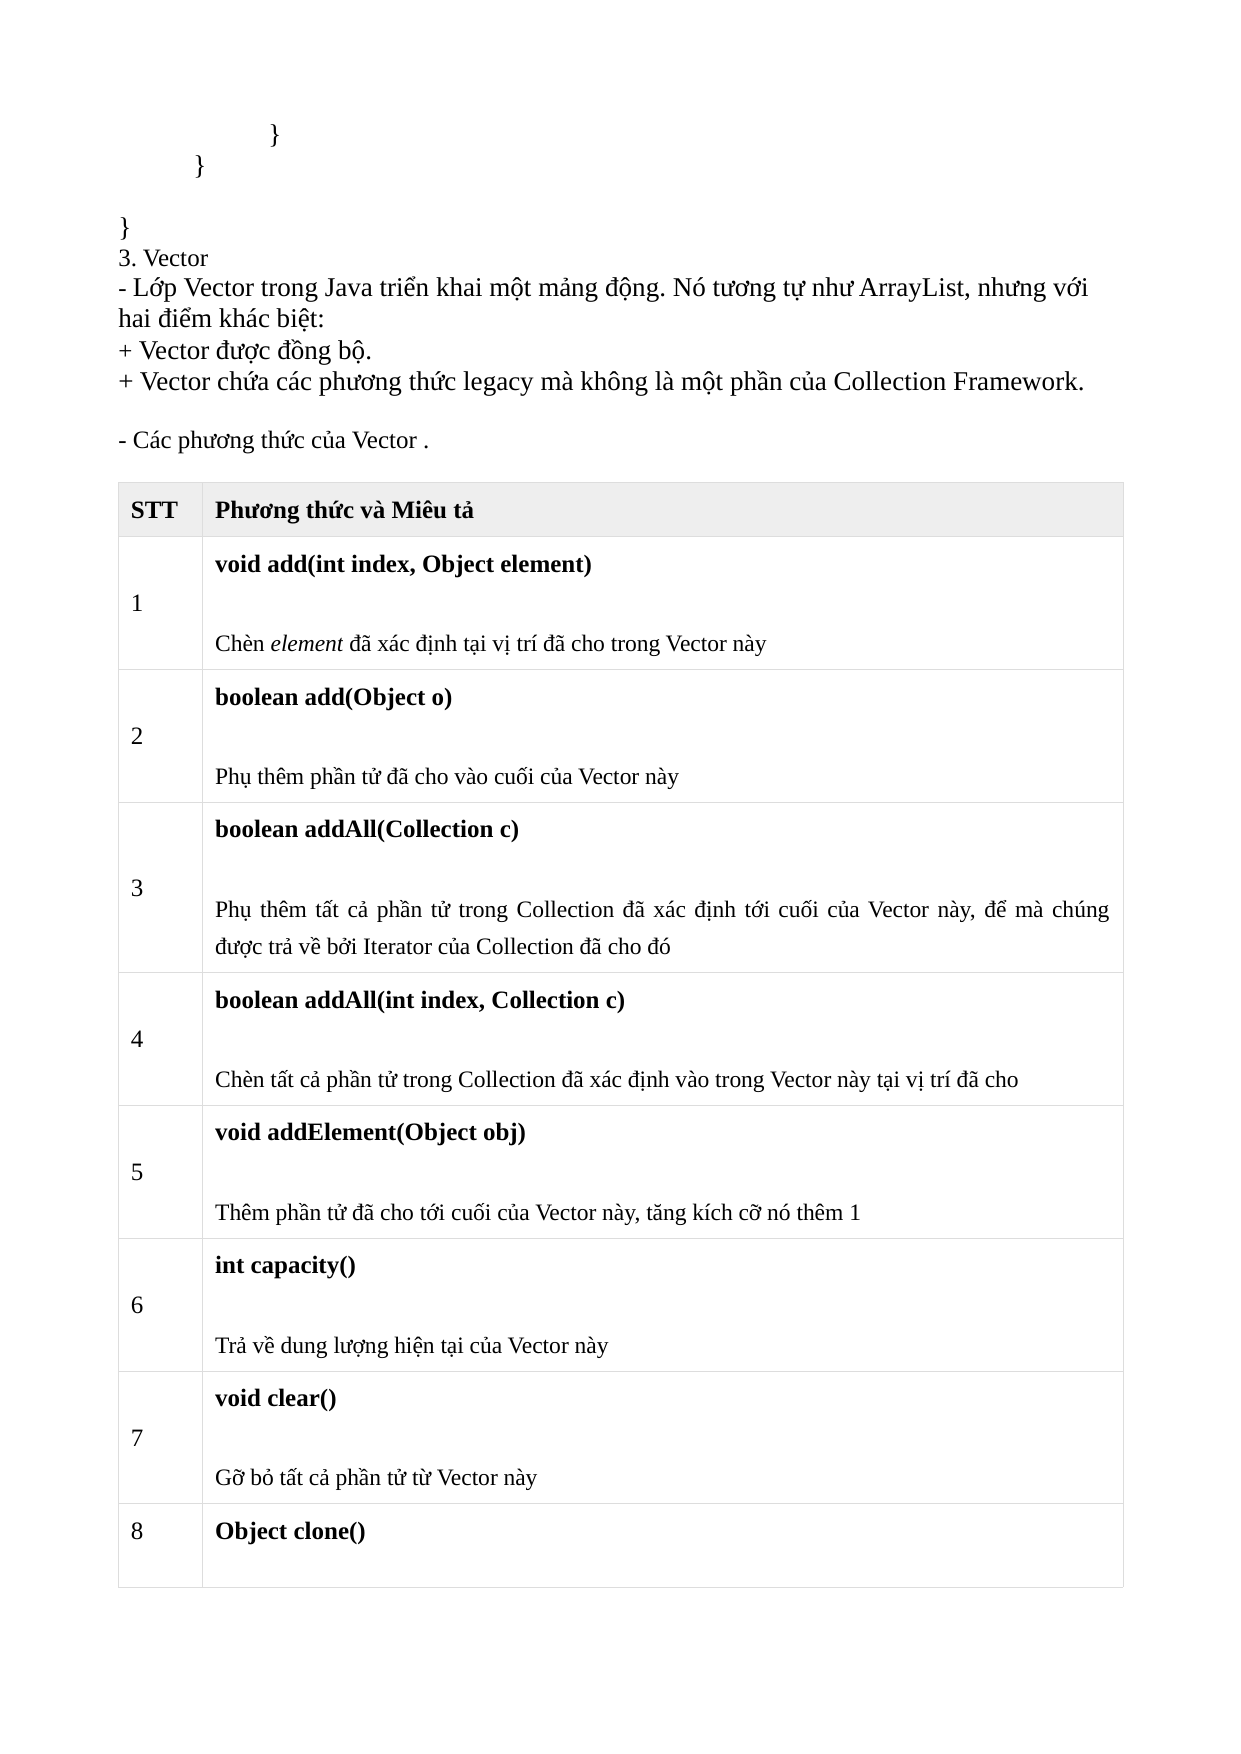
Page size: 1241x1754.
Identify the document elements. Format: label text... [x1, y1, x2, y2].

table_cell Object clone() [203, 1504, 1123, 1587]
table_cell void clear() Gỡ bỏ tất cả phần tử từ Vector này [203, 1372, 1123, 1503]
table_cell 4 [119, 973, 202, 1105]
text } [118, 118, 1122, 149]
text 3. Vector [118, 243, 1122, 271]
table_cell int capacity() Trả về dung lượng hiện tại của Vector này [203, 1239, 1123, 1371]
table_cell boolean addAll(int index, Collection c) Chèn tất cả phần tử trong Collection đã xác định vào trong Vector này tại vị trí đã cho [203, 973, 1123, 1105]
table_header Phương thức và Miêu tả [203, 483, 1123, 536]
text } [118, 149, 1122, 180]
table_cell boolean add(Object o) Phụ thêm phần tử đã cho vào cuối của Vector này [203, 670, 1123, 802]
text - Các phương thức của Vector . [118, 425, 1122, 453]
table_cell 8 [119, 1504, 202, 1587]
text - Lớp Vector trong Java triển khai một mảng động. Nó tương tự như ArrayList, nhưng với hai điểm khác biệt: [118, 271, 1122, 334]
table_cell 2 [119, 670, 202, 802]
table_cell boolean addAll(Collection c) Phụ thêm tất cả phần tử trong Collection đã xác định tới cuối của Vector này, để mà chúng được trả về bởi Iterator của Collection đã cho đó [203, 803, 1123, 972]
text } [118, 212, 1122, 243]
table_cell 5 [119, 1106, 202, 1238]
table_cell 3 [119, 803, 202, 972]
table_header STT [119, 483, 202, 536]
table_cell 7 [119, 1372, 202, 1503]
text + Vector chứa các phương thức legacy mà không là một phần của Collection Framework. [118, 365, 1122, 396]
table_cell void addElement(Object obj) Thêm phần tử đã cho tới cuối của Vector này, tăng kích cỡ nó thêm 1 [203, 1106, 1123, 1238]
text + Vector được đồng bộ. [118, 334, 1122, 365]
table_cell 6 [119, 1239, 202, 1371]
table_cell 1 [119, 537, 202, 669]
table_cell void add(int index, Object element) Chèn element đã xác định tại vị trí đã cho trong Vector này [203, 537, 1123, 669]
